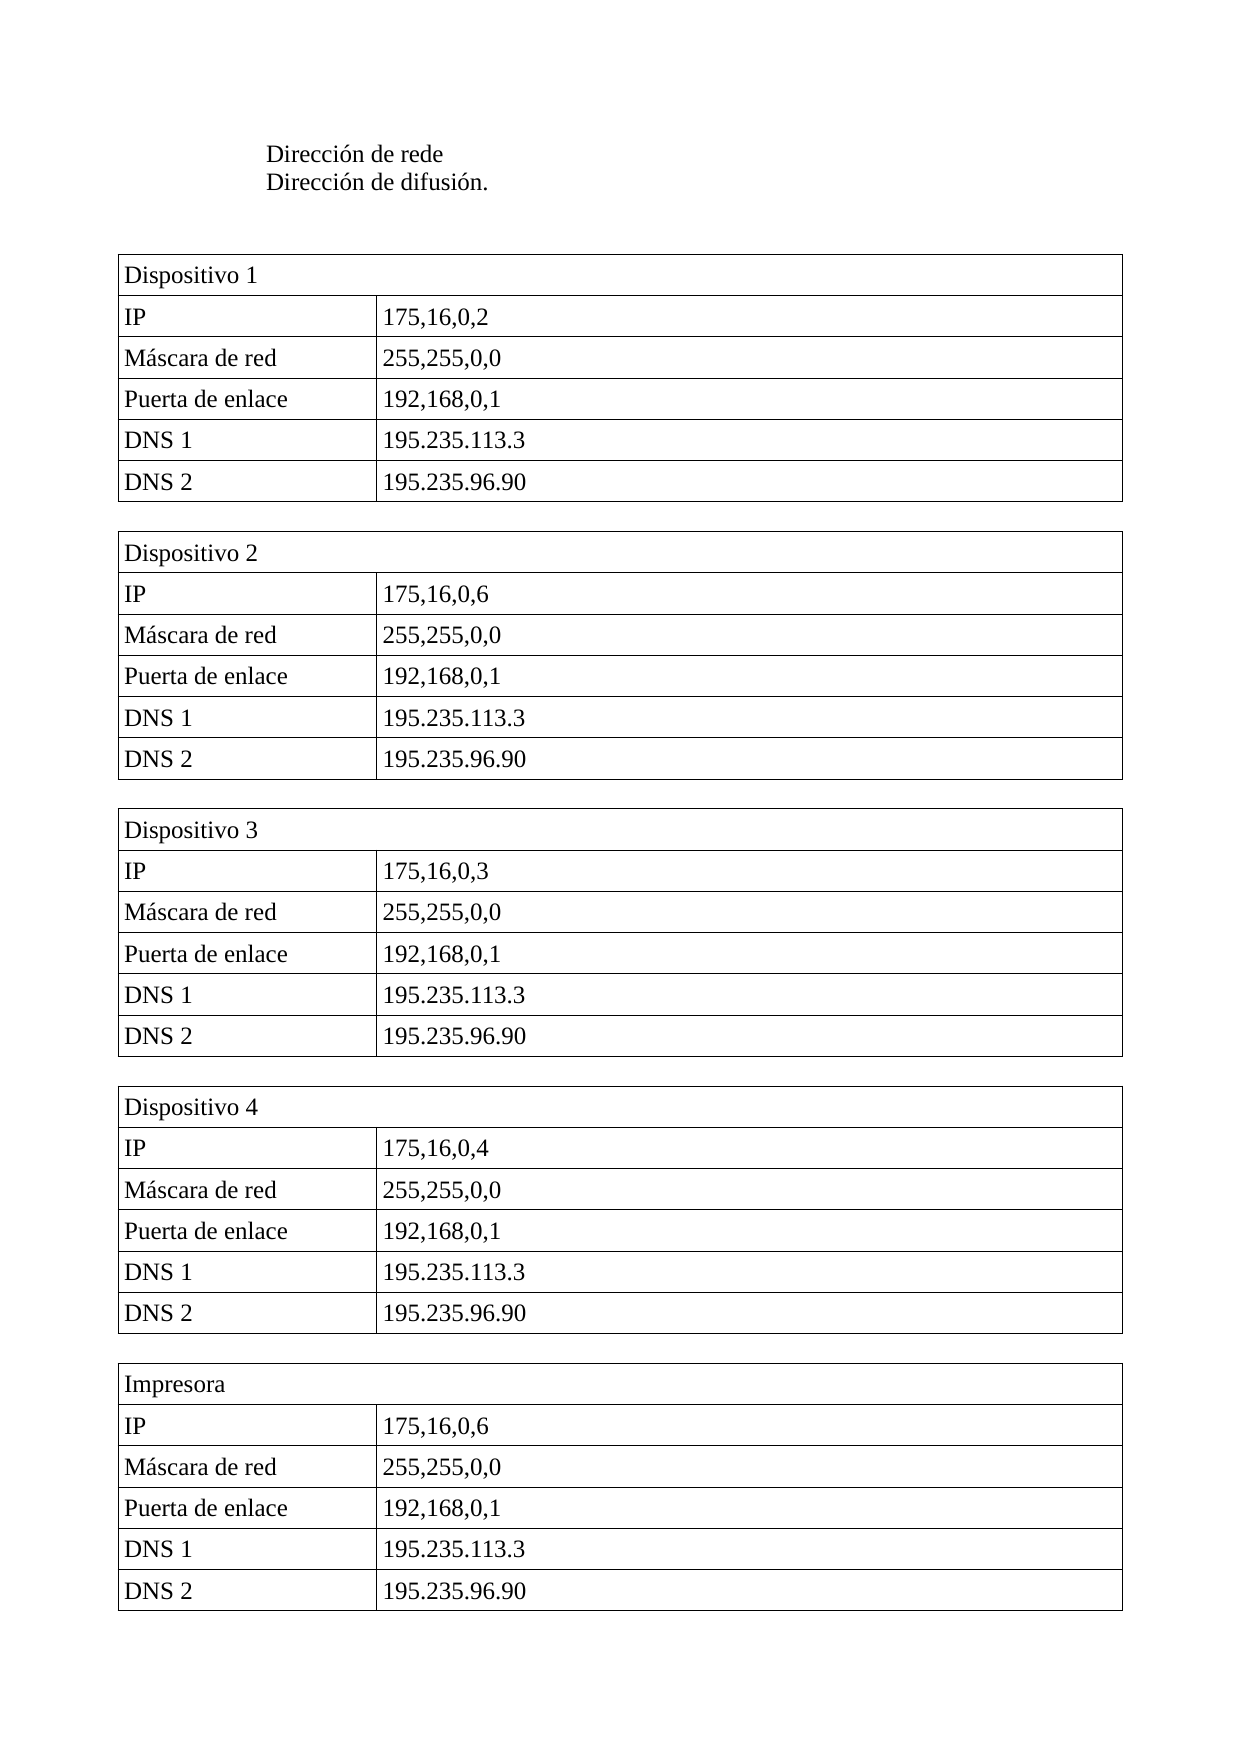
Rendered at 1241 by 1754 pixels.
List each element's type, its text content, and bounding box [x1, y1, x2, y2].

text Dirección de difusión. [118, 167, 1122, 196]
table_cell 255,255,0,0 [377, 1169, 1122, 1209]
table_cell 192,168,0,1 [377, 1210, 1122, 1251]
table_cell 175,16,0,6 [377, 1405, 1122, 1445]
table_cell 175,16,0,6 [377, 573, 1122, 613]
table_header Impresora [119, 1364, 1122, 1404]
table_cell 255,255,0,0 [377, 337, 1122, 377]
table_cell DNS 2 [119, 738, 376, 778]
table_cell 195.235.113.3 [377, 1529, 1122, 1569]
table_header Dispositivo 3 [119, 809, 1122, 849]
table_cell 255,255,0,0 [377, 892, 1122, 932]
table_cell 195.235.96.90 [377, 461, 1122, 501]
table_cell 175,16,0,2 [377, 296, 1122, 336]
table_cell 195.235.113.3 [377, 974, 1122, 1014]
table_header Dispositivo 1 [119, 255, 1122, 295]
text Dirección de rede [118, 139, 1122, 167]
table_cell 195.235.96.90 [377, 1293, 1122, 1333]
table_cell 175,16,0,4 [377, 1128, 1122, 1168]
table_cell IP [119, 296, 376, 336]
table_cell DNS 2 [119, 1016, 376, 1056]
table_cell 255,255,0,0 [377, 615, 1122, 655]
table_cell 192,168,0,1 [377, 933, 1122, 973]
table_cell Puerta de enlace [119, 656, 376, 696]
table_cell DNS 1 [119, 420, 376, 460]
table_cell Máscara de red [119, 1169, 376, 1209]
table_cell 195.235.113.3 [377, 697, 1122, 737]
table_cell 175,16,0,3 [377, 851, 1122, 891]
table_cell Máscara de red [119, 1446, 376, 1487]
table_cell DNS 2 [119, 1570, 376, 1610]
table_cell DNS 2 [119, 461, 376, 501]
table_cell Puerta de enlace [119, 379, 376, 419]
table_header Dispositivo 4 [119, 1087, 1122, 1127]
table_cell 195.235.96.90 [377, 1570, 1122, 1610]
table_cell Puerta de enlace [119, 933, 376, 973]
table_cell 195.235.96.90 [377, 1016, 1122, 1056]
table_cell DNS 1 [119, 1529, 376, 1569]
table_cell Máscara de red [119, 892, 376, 932]
table_cell IP [119, 851, 376, 891]
table_cell DNS 1 [119, 1252, 376, 1292]
table_cell Puerta de enlace [119, 1488, 376, 1528]
table_cell 192,168,0,1 [377, 379, 1122, 419]
table_cell Máscara de red [119, 337, 376, 377]
table_cell DNS 2 [119, 1293, 376, 1333]
table_cell DNS 1 [119, 697, 376, 737]
table_cell 195.235.113.3 [377, 1252, 1122, 1292]
table_cell 195.235.96.90 [377, 738, 1122, 778]
table_cell Puerta de enlace [119, 1210, 376, 1251]
table_cell IP [119, 1128, 376, 1168]
table_cell IP [119, 1405, 376, 1445]
table_cell Máscara de red [119, 615, 376, 655]
table_header Dispositivo 2 [119, 532, 1122, 572]
table_cell IP [119, 573, 376, 613]
table_cell 255,255,0,0 [377, 1446, 1122, 1487]
table_cell 192,168,0,1 [377, 656, 1122, 696]
table_cell 192,168,0,1 [377, 1488, 1122, 1528]
table_cell 195.235.113.3 [377, 420, 1122, 460]
table_cell DNS 1 [119, 974, 376, 1014]
